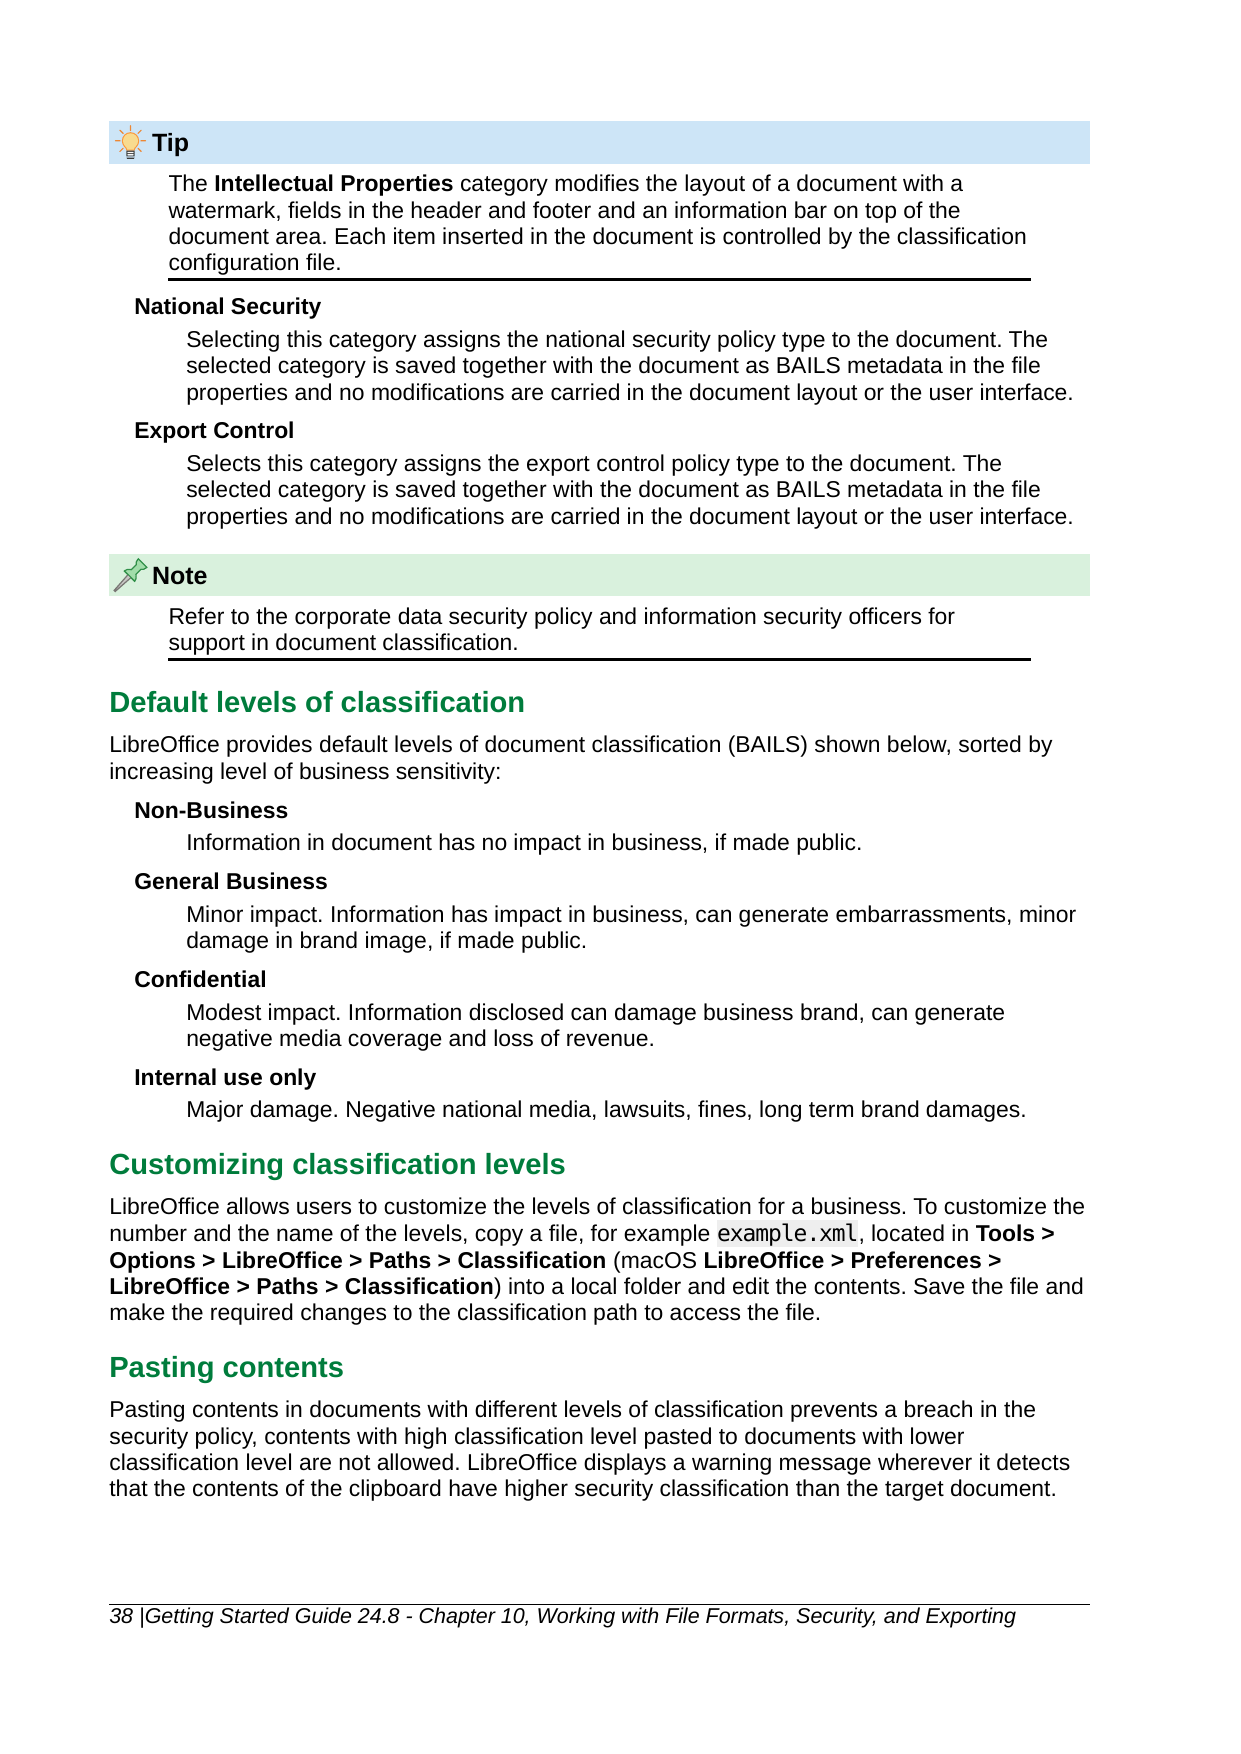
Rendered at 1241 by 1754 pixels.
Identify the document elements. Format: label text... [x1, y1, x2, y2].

subtitle Customizing classification levels [109, 1147, 1090, 1181]
subtitle Tip [109, 121, 1090, 164]
text Selects this category assigns the export control policy type to the document. The selected category is saved together with the document as BAILS metadata in the file properties and no modifications are carried in the document layout or the user interface. [186, 450, 1090, 529]
text Pasting contents in documents with different levels of classification prevents a breach in the security policy, contents with high classification level pasted to documents with lower classification level are not allowed. LibreOffice displays a warning message wherever it detects that the contents of the clipboard have higher security classification than the target document. [109, 1396, 1090, 1502]
text Minor impact. Information has impact in business, can generate embarrassments, minor damage in brand image, if made public. [186, 901, 1090, 953]
text The Intellectual Properties category modifies the layout of a document with a watermark, fields in the header and footer and an information bar on top of the document area. Each item inserted in the document is controlled by the classification configuration file. [168, 170, 1031, 278]
text Internal use only [134, 1064, 1090, 1090]
text Export Control [134, 417, 1090, 444]
text Modest impact. Information disclosed can damage business brand, can generate negative media coverage and loss of revenue. [186, 998, 1090, 1051]
subtitle Pasting contents [109, 1350, 1090, 1384]
text LibreOffice allows users to customize the levels of classification for a business. To customize the number and the name of the levels, copy a file, for example example.xml, located in Tools > Options > LibreOffice > Paths > Classification (macOS LibreOffice > Preferences > LibreOffice > Paths > Classification) into a local folder and edit the contents. Save the file and make the required changes to the classification path to access the file. [109, 1193, 1090, 1326]
text Non-Business [134, 797, 1090, 823]
text Refer to the corporate data security policy and information security officers for support in document classification. [168, 603, 1031, 658]
text Information in document has no impact in business, if made public. [186, 829, 1090, 856]
text National Security [134, 293, 1090, 319]
list LibreOffice provides default levels of document classification (BAILS) shown below, sorted by increasing level of business sensitivity: [109, 731, 1090, 784]
text Confidential [134, 966, 1090, 992]
text General Business [134, 868, 1090, 894]
text Major damage. Negative national media, lawsuits, fines, long term brand damages. [186, 1096, 1090, 1123]
text Selecting this category assigns the national security policy type to the document. The selected category is saved together with the document as BAILS metadata in the file properties and no modifications are carried in the document layout or the user interface. [186, 326, 1090, 405]
subtitle Default levels of classification [109, 685, 1090, 719]
subtitle Note [151, 554, 1090, 596]
